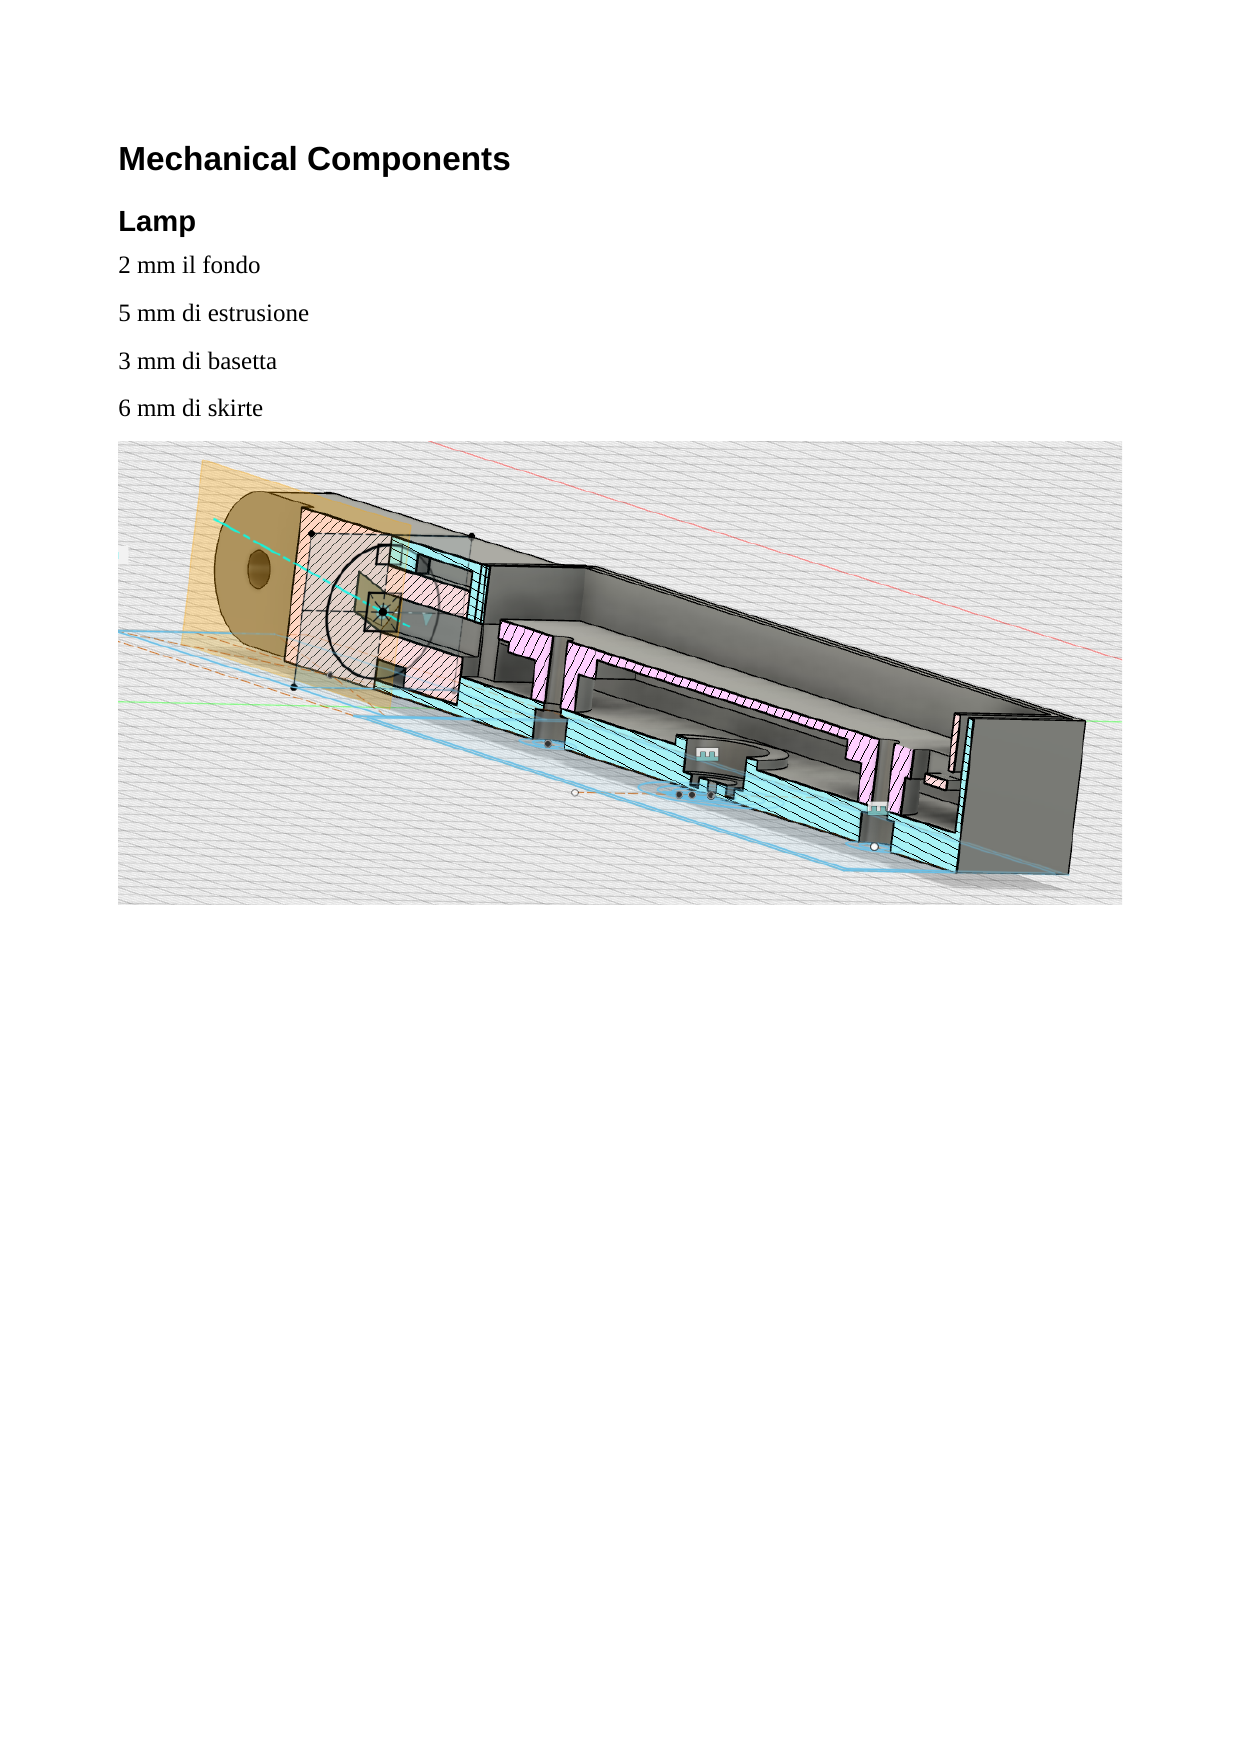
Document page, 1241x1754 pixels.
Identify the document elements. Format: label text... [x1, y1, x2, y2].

text 2 mm il fondo [118, 251, 1122, 279]
text 6 mm di skirte [118, 393, 1122, 422]
text 3 mm di basetta [118, 346, 1122, 374]
text 5 mm di estrusione [118, 298, 1122, 327]
subtitle Lamp [118, 204, 1122, 238]
subtitle Mechanical Components [118, 139, 1122, 177]
picture [118, 441, 1123, 905]
